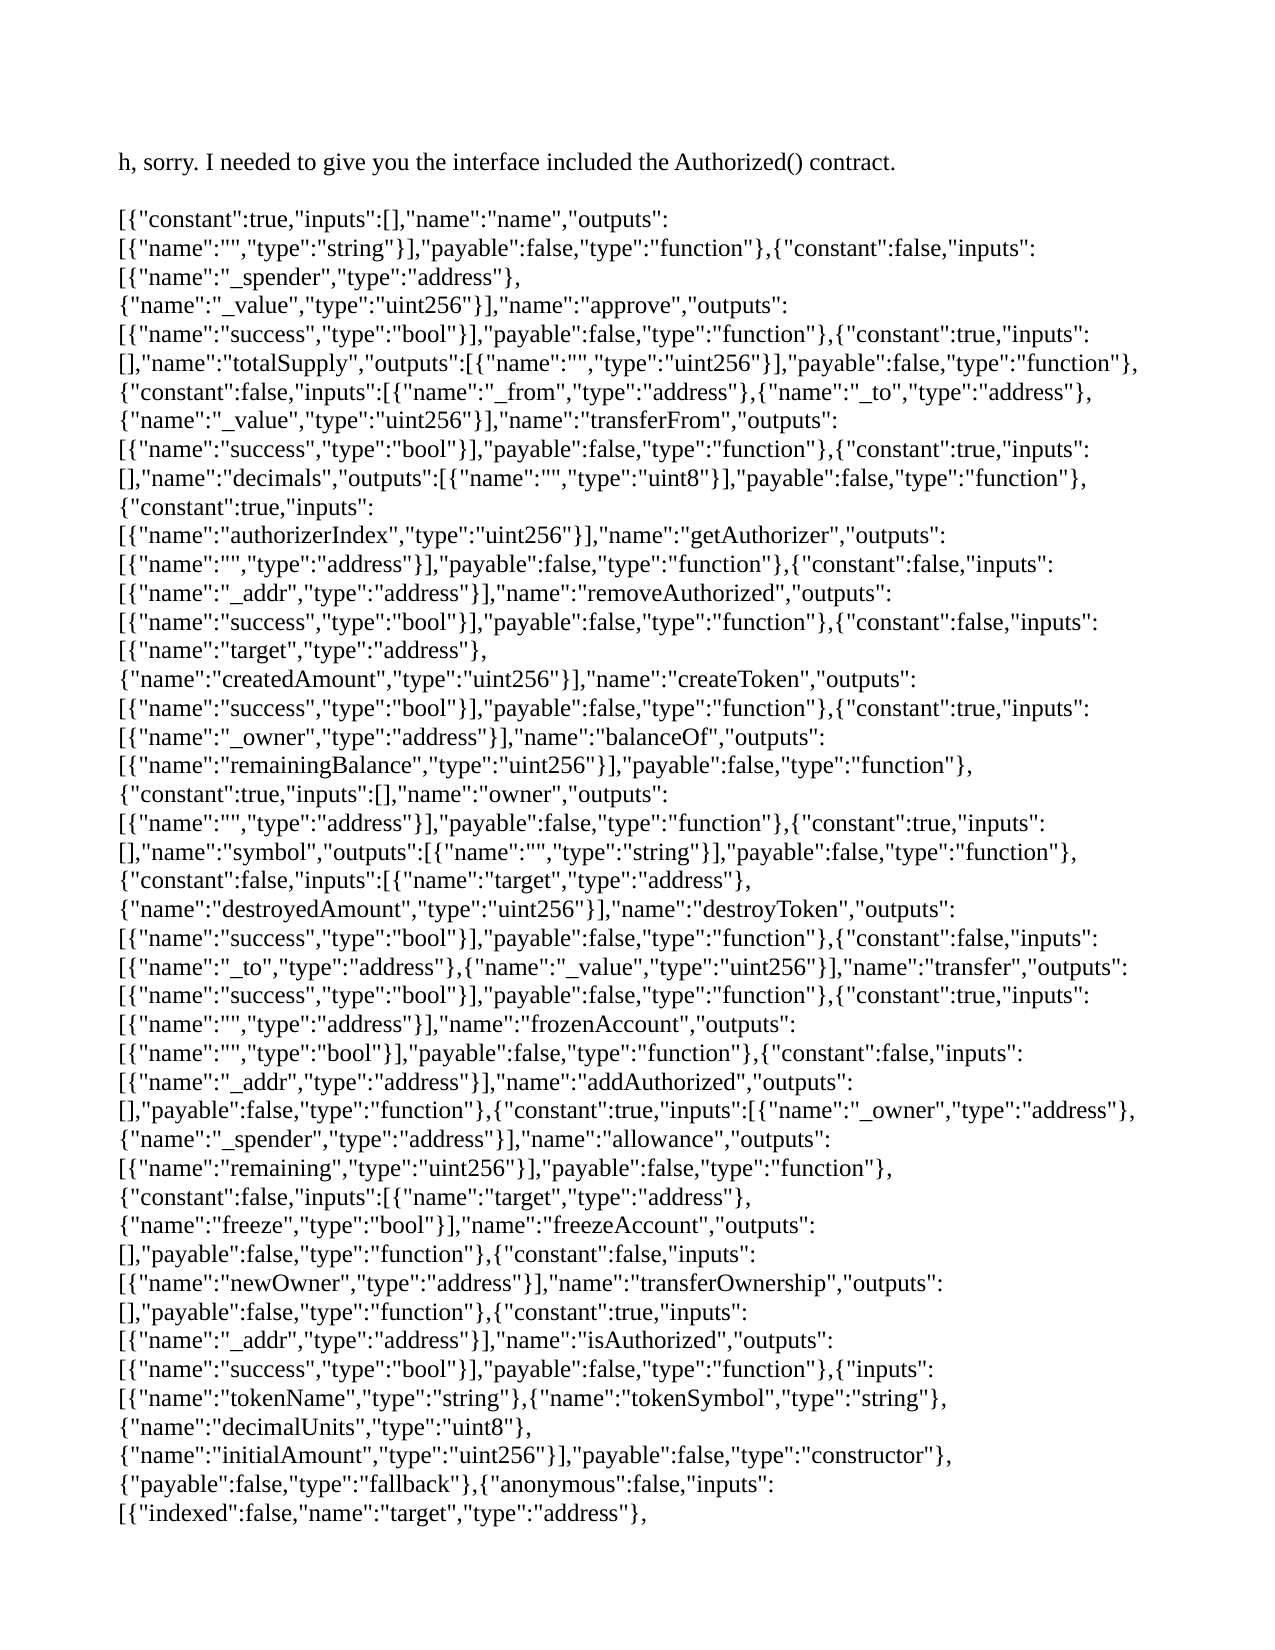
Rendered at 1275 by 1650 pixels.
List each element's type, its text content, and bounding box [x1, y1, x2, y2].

text h, sorry. I needed to give you the interface included the Authorized() contract. [{"constant":true,"inputs":[],"name":"name","outputs":[{"name":"","type":"string"}],"payable":false,"type":"function"},{"constant":false,"inputs":[{"name":"_spender","type":"address"},{"name":"_value","type":"uint256"}],"name":"approve","outputs":[{"name":"success","type":"bool"}],"payable":false,"type":"function"},{"constant":true,"inputs":[],"name":"totalSupply","outputs":[{"name":"","type":"uint256"}],"payable":false,"type":"function"},{"constant":false,"inputs":[{"name":"_from","type":"address"},{"name":"_to","type":"address"},{"name":"_value","type":"uint256"}],"name":"transferFrom","outputs":[{"name":"success","type":"bool"}],"payable":false,"type":"function"},{"constant":true,"inputs":[],"name":"decimals","outputs":[{"name":"","type":"uint8"}],"payable":false,"type":"function"},{"constant":true,"inputs":[{"name":"authorizerIndex","type":"uint256"}],"name":"getAuthorizer","outputs":[{"name":"","type":"address"}],"payable":false,"type":"function"},{"constant":false,"inputs":[{"name":"_addr","type":"address"}],"name":"removeAuthorized","outputs":[{"name":"success","type":"bool"}],"payable":false,"type":"function"},{"constant":false,"inputs":[{"name":"target","type":"address"},{"name":"createdAmount","type":"uint256"}],"name":"createToken","outputs":[{"name":"success","type":"bool"}],"payable":false,"type":"function"},{"constant":true,"inputs":[{"name":"_owner","type":"address"}],"name":"balanceOf","outputs":[{"name":"remainingBalance","type":"uint256"}],"payable":false,"type":"function"},{"constant":true,"inputs":[],"name":"owner","outputs":[{"name":"","type":"address"}],"payable":false,"type":"function"},{"constant":true,"inputs":[],"name":"symbol","outputs":[{"name":"","type":"string"}],"payable":false,"type":"function"},{"constant":false,"inputs":[{"name":"target","type":"address"},{"name":"destroyedAmount","type":"uint256"}],"name":"destroyToken","outputs":[{"name":"success","type":"bool"}],"payable":false,"type":"function"},{"constant":false,"inputs":[{"name":"_to","type":"address"},{"name":"_value","type":"uint256"}],"name":"transfer","outputs":[{"name":"success","type":"bool"}],"payable":false,"type":"function"},{"constant":true,"inputs":[{"name":"","type":"address"}],"name":"frozenAccount","outputs":[{"name":"","type":"bool"}],"payable":false,"type":"function"},{"constant":false,"inputs":[{"name":"_addr","type":"address"}],"name":"addAuthorized","outputs":[],"payable":false,"type":"function"},{"constant":true,"inputs":[{"name":"_owner","type":"address"},{"name":"_spender","type":"address"}],"name":"allowance","outputs":[{"name":"remaining","type":"uint256"}],"payable":false,"type":"function"},{"constant":false,"inputs":[{"name":"target","type":"address"},{"name":"freeze","type":"bool"}],"name":"freezeAccount","outputs":[],"payable":false,"type":"function"},{"constant":false,"inputs":[{"name":"newOwner","type":"address"}],"name":"transferOwnership","outputs":[],"payable":false,"type":"function"},{"constant":true,"inputs":[{"name":"_addr","type":"address"}],"name":"isAuthorized","outputs":[{"name":"success","type":"bool"}],"payable":false,"type":"function"},{"inputs":[{"name":"tokenName","type":"string"},{"name":"tokenSymbol","type":"string"},{"name":"decimalUnits","type":"uint8"},{"name":"initialAmount","type":"uint256"}],"payable":false,"type":"constructor"},{"payable":false,"type":"fallback"},{"anonymous":false,"inputs":[{"indexed":false,"name":"target","type":"address"}, [118, 147, 1157, 1527]
